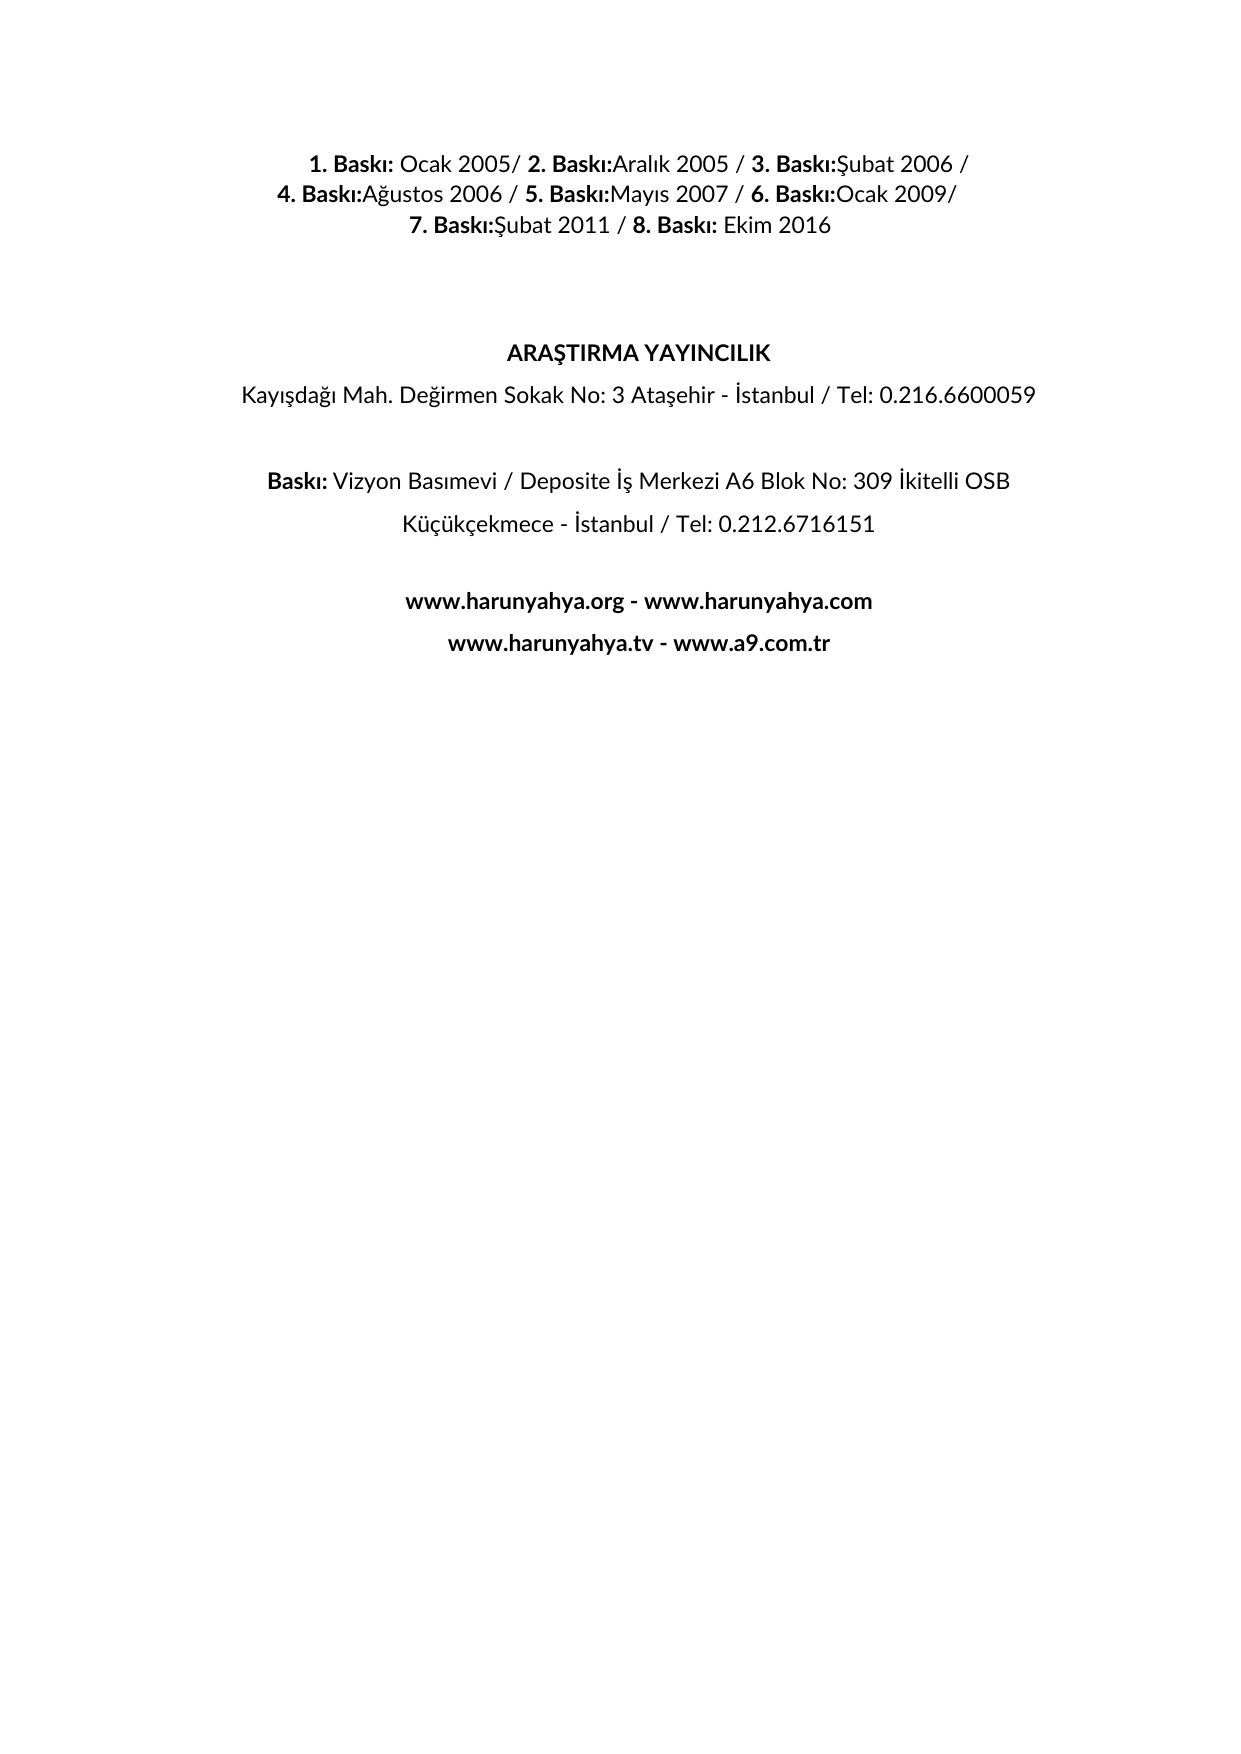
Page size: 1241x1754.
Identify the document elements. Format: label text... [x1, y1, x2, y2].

text Baskı: Vizyon Basımevi / Deposite İş Merkezi A6 Blok No: 309 İkitelli OSB [75, 467, 1165, 494]
text www.harunyahya.org - www.harunyahya.com [75, 587, 1165, 614]
text Kayışdağı Mah. Değirmen Sokak No: 3 Ataşehir - İstanbul / Tel: 0.216.6600059 [75, 381, 1165, 409]
text Küçükçekmece - İstanbul / Tel: 0.212.6716151 [75, 509, 1165, 537]
text ARAŞTIRMA YAYINCILIK [75, 338, 1165, 366]
text 1. Baskı: Ocak 2005/ 2. Baskı:Aralık 2005 / 3. Baskı:Şubat 2006 / 4. Baskı:Ağustos 2006 / 5. Baskı:Mayıs 2007 / 6. Baskı:Ocak 2009/ 7. Baskı:Şubat 2011 / 8. Baskı: Ekim 2016 [75, 150, 1165, 238]
text www.harunyahya.tv - www.a9.com.tr [75, 629, 1165, 657]
